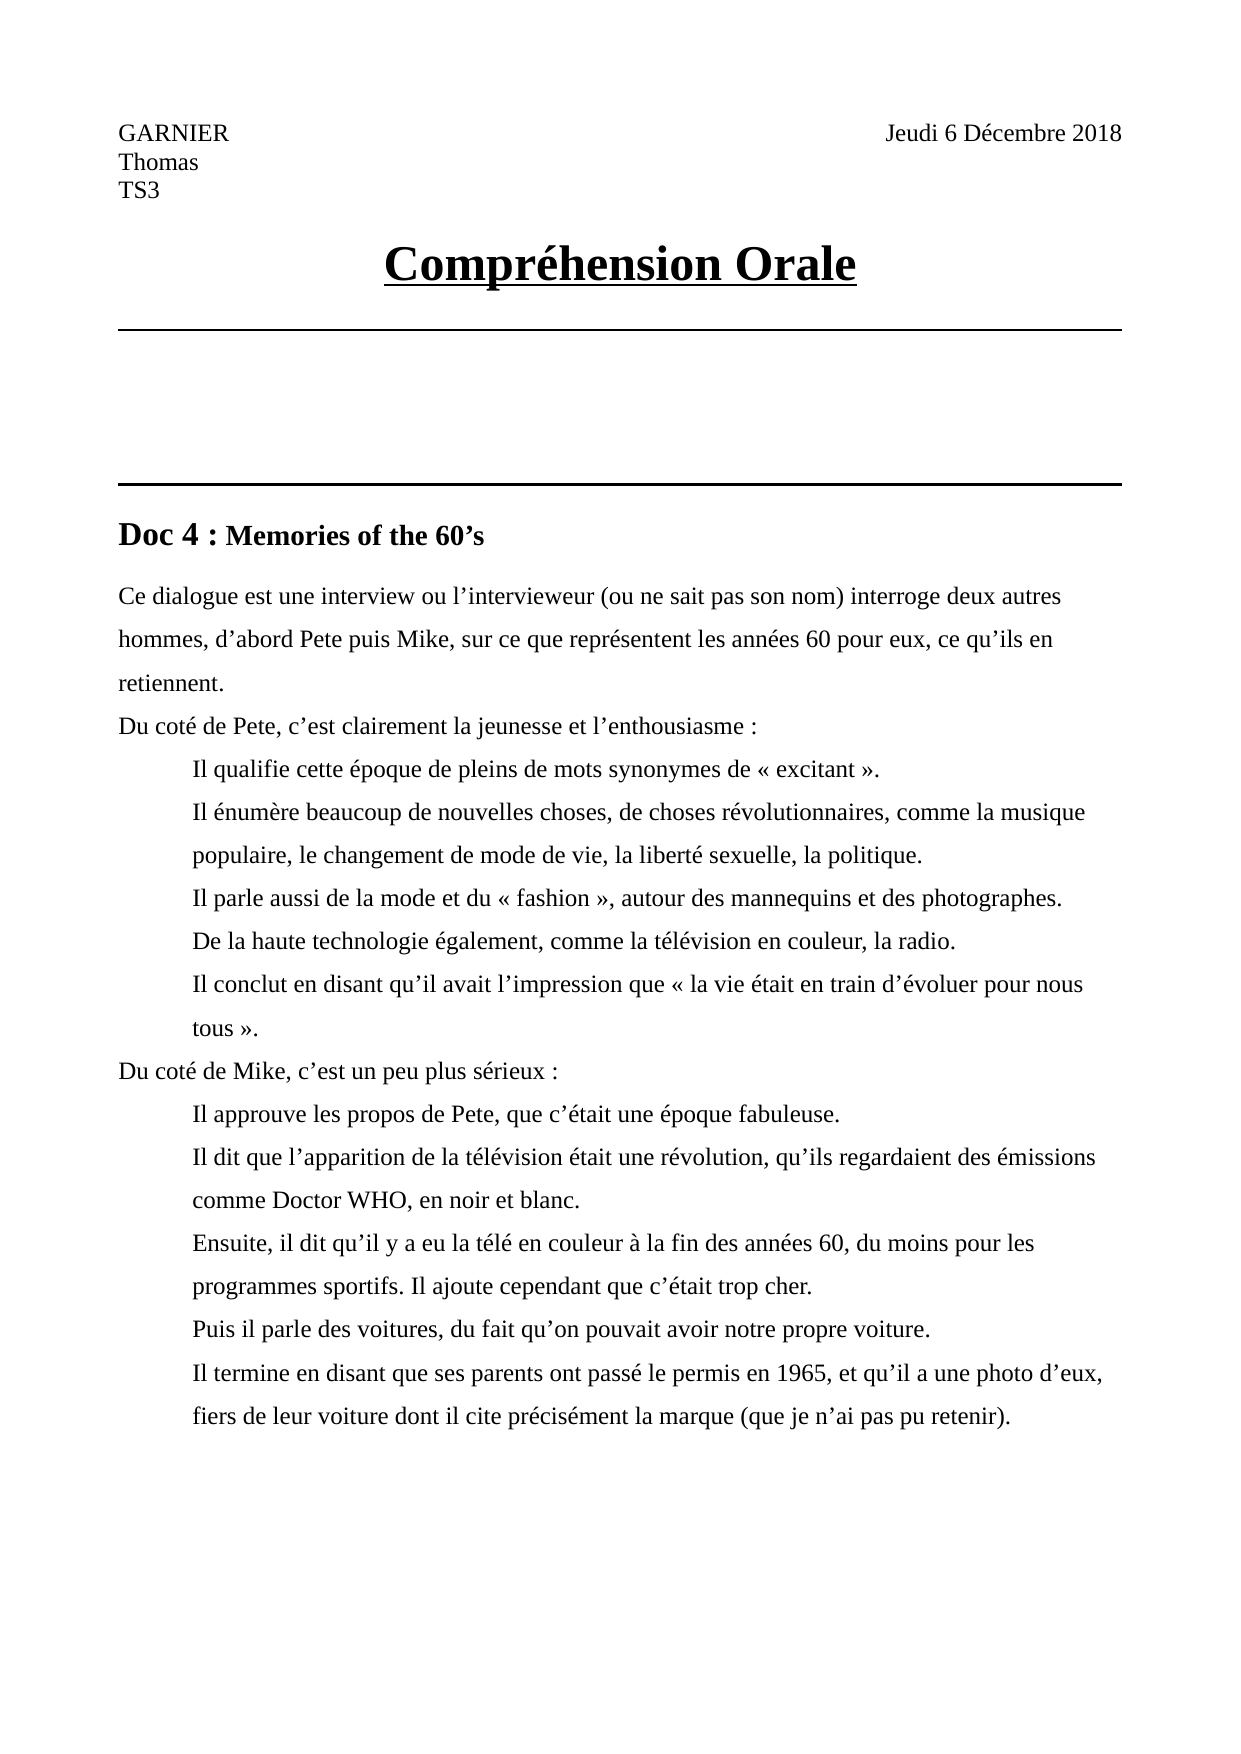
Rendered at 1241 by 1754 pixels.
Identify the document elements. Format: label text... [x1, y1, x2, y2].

text Ensuite, il dit qu’il y a eu la télé en couleur à la fin des années 60, du moins pour les programmes sportifs. Il ajoute cependant que c’était trop cher. [192, 1228, 1122, 1300]
text Il dit que l’apparition de la télévision était une révolution, qu’ils regardaient des émissions comme Doctor WHO, en noir et blanc. [192, 1142, 1122, 1214]
text Il approuve les propos de Pete, que c’était une époque fabuleuse. [192, 1099, 1122, 1128]
text Il qualifie cette époque de pleins de mots synonymes de « excitant ». [192, 754, 1122, 783]
text Il termine en disant que ses parents ont passé le permis en 1965, et qu’il a une photo d’eux, fiers de leur voiture dont il cite précisément la marque (que je n’ai pas pu retenir). [192, 1358, 1122, 1429]
text Ce dialogue est une interview ou l’intervieweur (ou ne sait pas son nom) interroge deux autres hommes, d’abord Pete puis Mike, sur ce que représentent les années 60 pour eux, ce qu’ils en retiennent. [118, 581, 1122, 696]
text Il conclut en disant qu’il avait l’impression que « la vie était en train d’évoluer pour nous tous ». [192, 969, 1122, 1041]
text Compréhension Orale [118, 234, 1122, 291]
text Doc 4 : Memories of the 60’s [118, 514, 1122, 553]
text Du coté de Pete, c’est clairement la jeunesse et l’enthousiasme : [118, 711, 1122, 739]
text Il énumère beaucoup de nouvelles choses, de choses révolutionnaires, comme la musique populaire, le changement de mode de vie, la liberté sexuelle, la politique. [192, 797, 1122, 869]
text Puis il parle des voitures, du fait qu’on pouvait avoir notre propre voiture. [192, 1314, 1122, 1343]
text Il parle aussi de la mode et du « fashion », autour des mannequins et des photographes. [192, 883, 1122, 912]
text Du coté de Mike, c’est un peu plus sérieux : [118, 1056, 1122, 1084]
text De la haute technologie également, comme la télévision en couleur, la radio. [192, 926, 1122, 955]
